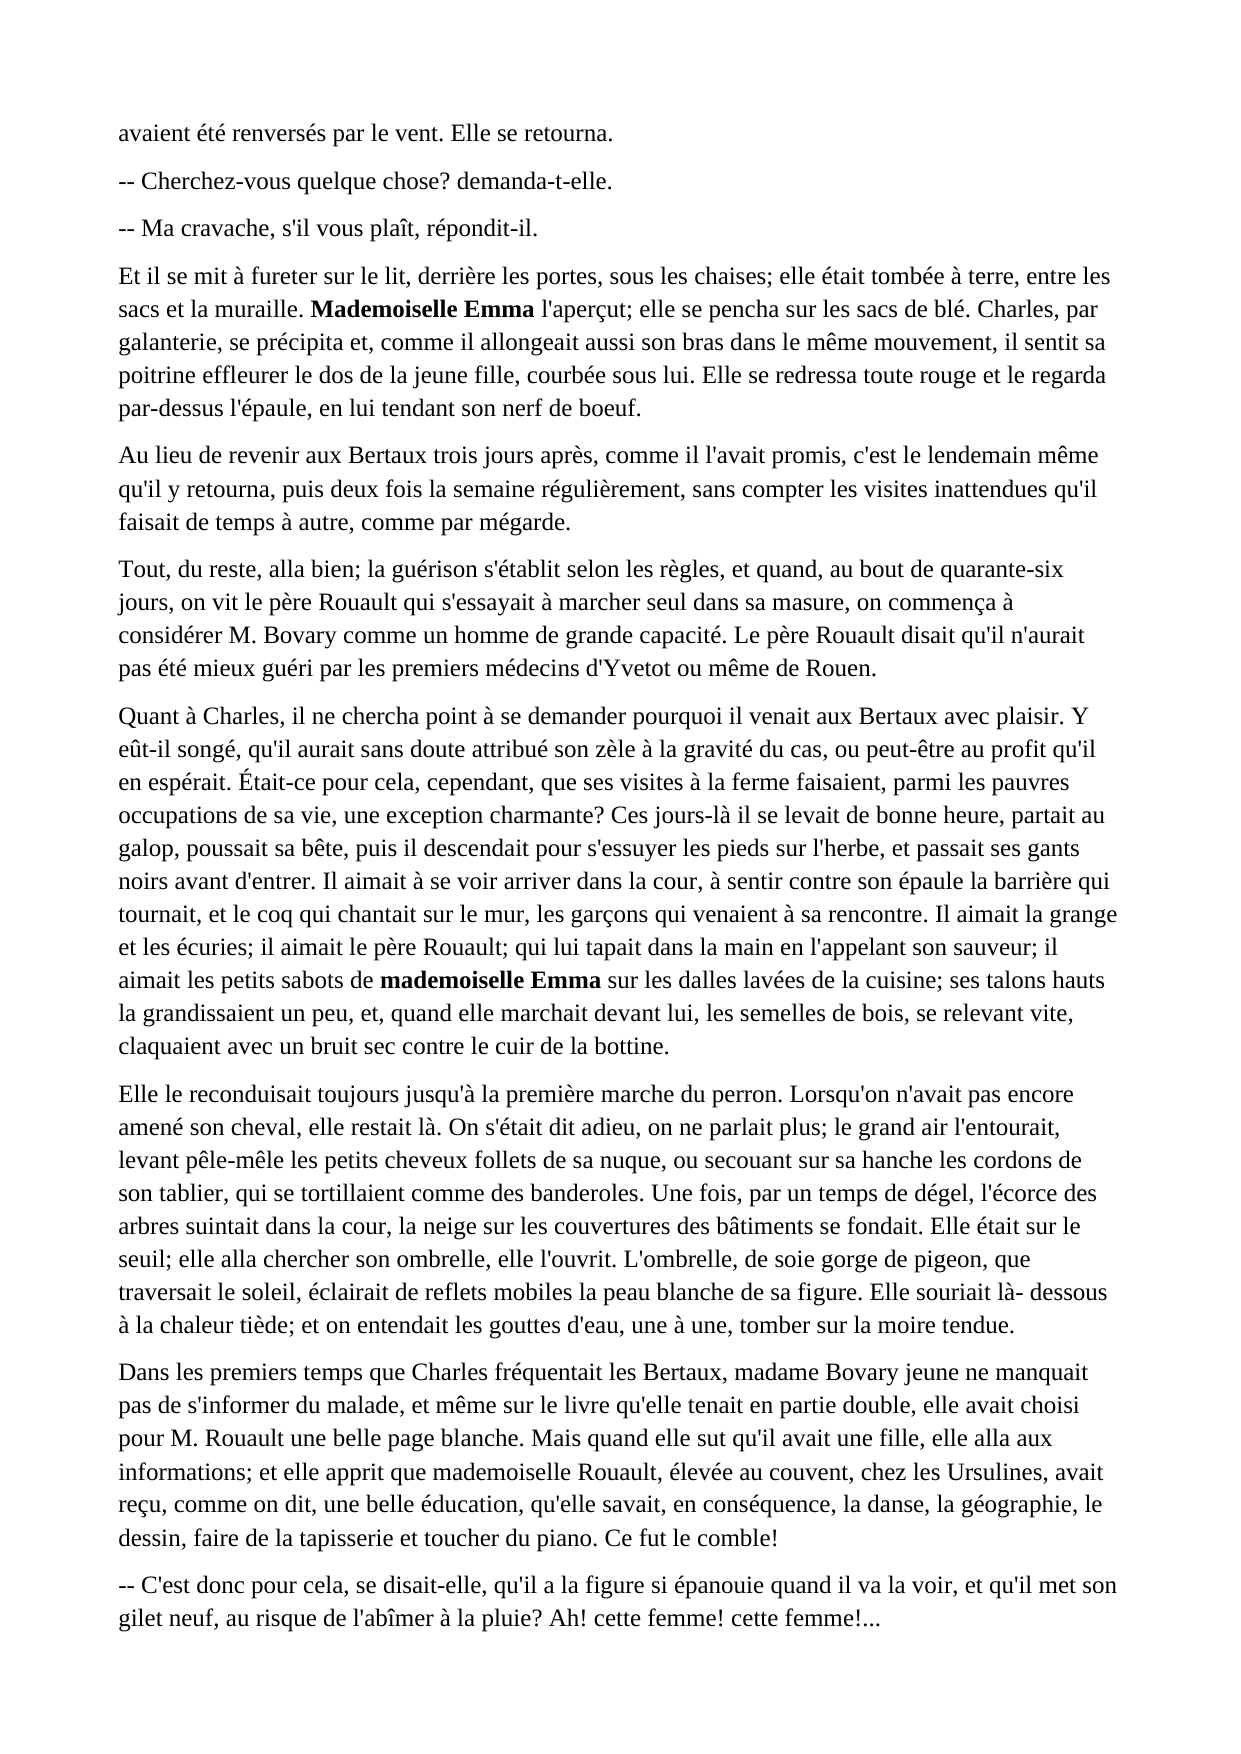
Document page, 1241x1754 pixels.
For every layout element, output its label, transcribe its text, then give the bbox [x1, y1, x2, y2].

text avaient été renversés par le vent. Elle se retourna. [118, 118, 1122, 147]
text -- C'est donc pour cela, se disait-elle, qu'il a la figure si épanouie quand il va la voir, et qu'il met son gilet neuf, au risque de l'abîmer à la pluie? Ah! cette femme! cette femme!... [118, 1570, 1122, 1632]
text Dans les premiers temps que Charles fréquentait les Bertaux, madame Bovary jeune ne manquait pas de s'informer du malade, et même sur le livre qu'elle tenait en partie double, elle avait choisi pour M. Rouault une belle page blanche. Mais quand elle sut qu'il avait une fille, elle alla aux informations; et elle apprit que mademoiselle Rouault, élevée au couvent, chez les Ursulines, avait reçu, comme on dit, une belle éducation, qu'elle savait, en conséquence, la danse, la géographie, le dessin, faire de la tapisserie et toucher du piano. Ce fut le comble! [118, 1357, 1122, 1551]
text -- Cherchez-vous quelque chose? demanda-t-elle. [118, 166, 1122, 194]
text Quant à Charles, il ne chercha point à se demander pourquoi il venait aux Bertaux avec plaisir. Y eût-il songé, qu'il aurait sans doute attribué son zèle à la gravité du cas, ou peut-être au profit qu'il en espérait. Était-ce pour cela, cependant, que ses visites à la ferme faisaient, parmi les pauvres occupations de sa vie, une exception charmante? Ces jours-là il se levait de bonne heure, partait au galop, poussait sa bête, puis il descendait pour s'essuyer les pieds sur l'herbe, et passait ses gants noirs avant d'entrer. Il aimait à se voir arriver dans la cour, à sentir contre son épaule la barrière qui tournait, et le coq qui chantait sur le mur, les garçons qui venaient à sa rencontre. Il aimait la grange et les écuries; il aimait le père Rouault; qui lui tapait dans la main en l'appelant son sauveur; il aimait les petits sabots de mademoiselle Emma sur les dalles lavées de la cuisine; ses talons hauts la grandissaient un peu, et, quand elle marchait devant lui, les semelles de bois, se relevant vite, claquaient avec un bruit sec contre le cuir de la bottine. [118, 701, 1122, 1060]
text -- Ma cravache, s'il vous plaît, répondit-il. [118, 213, 1122, 242]
text Au lieu de revenir aux Bertaux trois jours après, comme il l'avait promis, c'est le lendemain même qu'il y retourna, puis deux fois la semaine régulièrement, sans compter les visites inattendues qu'il faisait de temps à autre, comme par mégarde. [118, 441, 1122, 535]
text Elle le reconduisait toujours jusqu'à la première marche du perron. Lorsqu'on n'avait pas encore amené son cheval, elle restait là. On s'était dit adieu, on ne parlait plus; le grand air l'entourait, levant pêle-mêle les petits cheveux follets de sa nuque, ou secouant sur sa hanche les cordons de son tablier, qui se tortillaient comme des banderoles. Une fois, par un temps de dégel, l'écorce des arbres suintait dans la cour, la neige sur les couvertures des bâtiments se fondait. Elle était sur le seuil; elle alla chercher son ombrelle, elle l'ouvrit. L'ombrelle, de soie gorge de pigeon, que traversait le soleil, éclairait de reflets mobiles la peau blanche de sa figure. Elle souriait là- dessous à la chaleur tiède; et on entendait les gouttes d'eau, une à une, tomber sur la moire tendue. [118, 1079, 1122, 1339]
text Et il se mit à fureter sur le lit, derrière les portes, sous les chaises; elle était tombée à terre, entre les sacs et la muraille. Mademoiselle Emma l'aperçut; elle se pencha sur les sacs de blé. Charles, par galanterie, se précipita et, comme il allongeait aussi son bras dans le même mouvement, il sentit sa poitrine effleurer le dos de la jeune fille, courbée sous lui. Elle se redressa toute rouge et le regarda par-dessus l'épaule, en lui tendant son nerf de boeuf. [118, 261, 1122, 422]
text Tout, du reste, alla bien; la guérison s'établit selon les règles, et quand, au bout de quarante-six jours, on vit le père Rouault qui s'essayait à marcher seul dans sa masure, on commença à considérer M. Bovary comme un homme de grande capacité. Le père Rouault disait qu'il n'aurait pas été mieux guéri par les premiers médecins d'Yvetot ou même de Rouen. [118, 554, 1122, 682]
